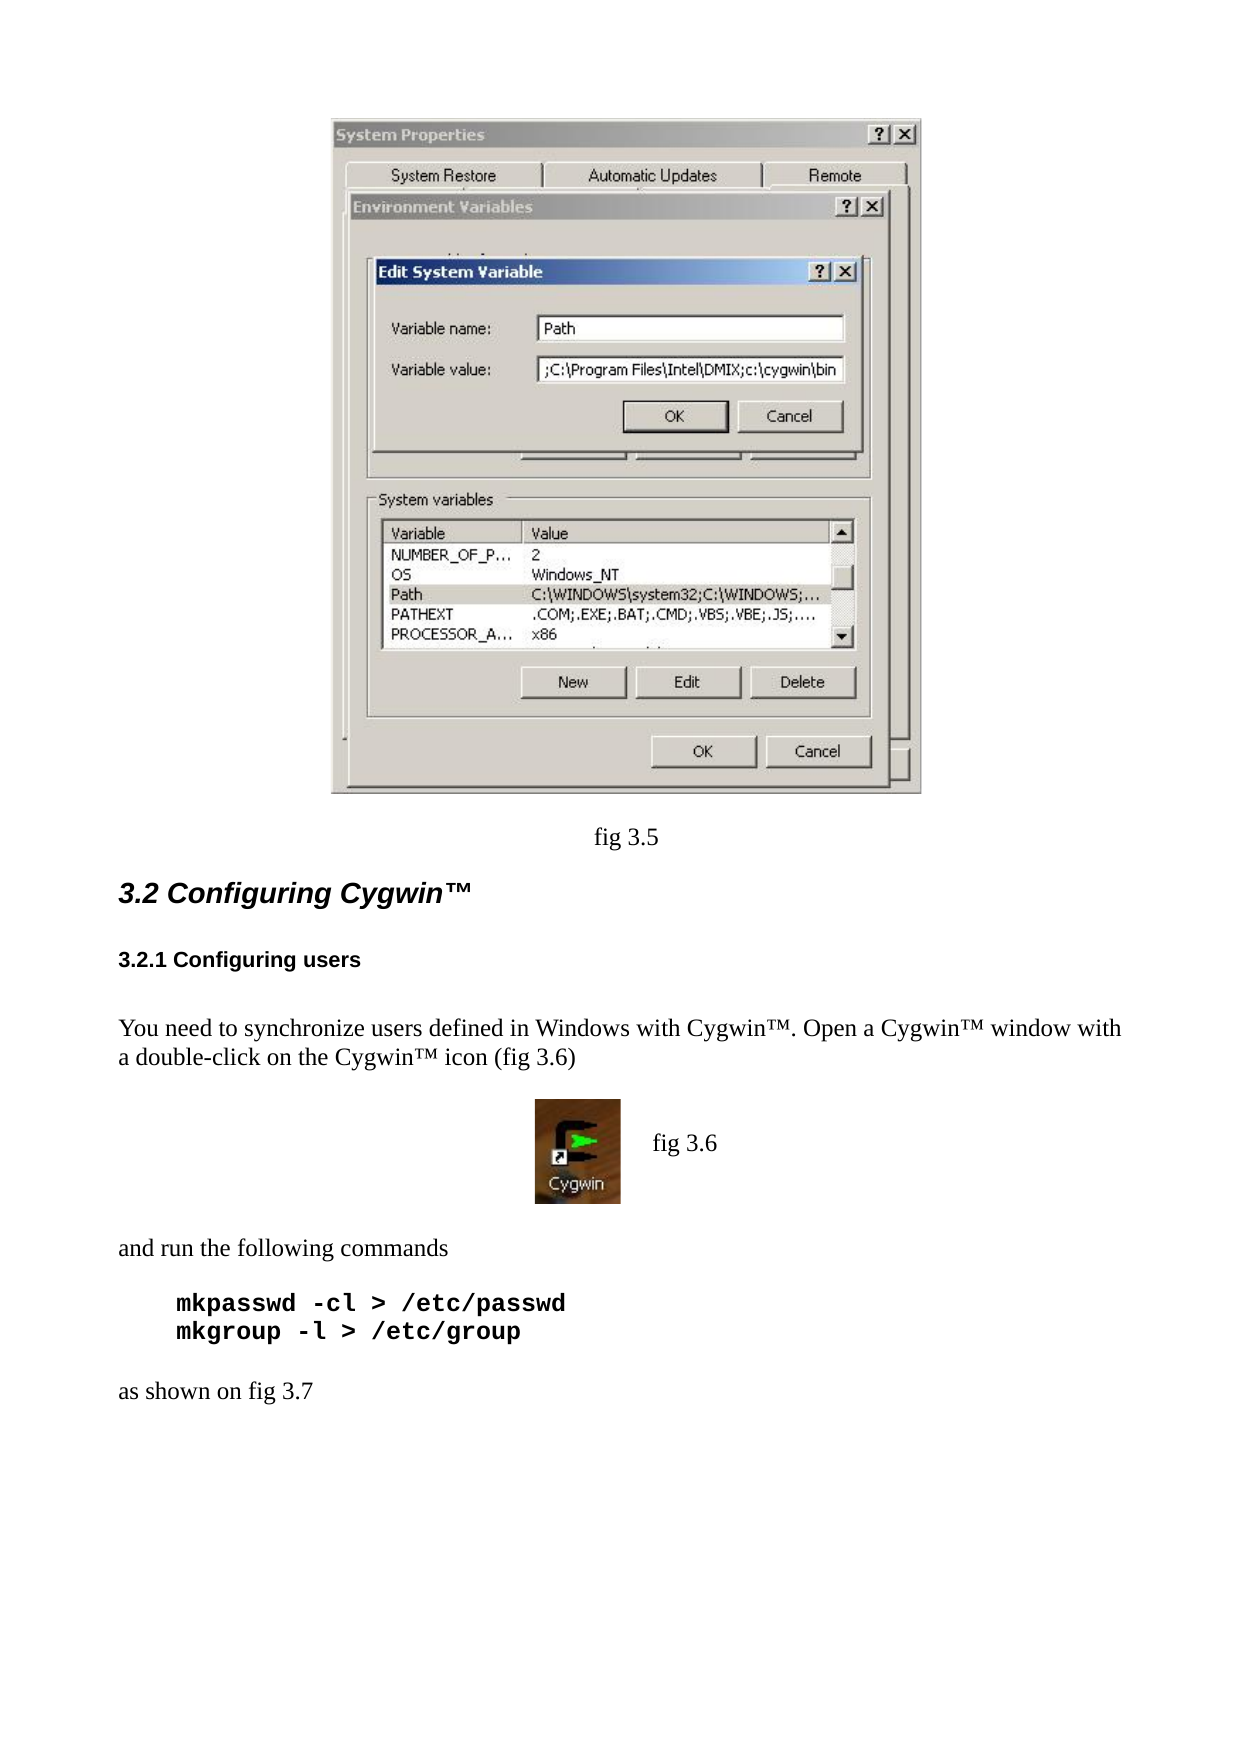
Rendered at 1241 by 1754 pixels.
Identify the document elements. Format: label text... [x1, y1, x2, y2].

text fig 3.5 [118, 822, 1134, 851]
subtitle 3.2.1 Configuring users [118, 947, 1134, 972]
subtitle 3.2 Configuring Cygwin™ [118, 876, 1134, 909]
text [118, 1099, 534, 1204]
picture [534, 1099, 621, 1204]
text fig 3.6 [621, 1099, 1134, 1204]
picture [330, 118, 922, 794]
text mkpasswd -cl > /etc/passwd [176, 1290, 1134, 1319]
text and run the following commands [118, 1233, 1134, 1262]
text mkgroup -l > /etc/group [176, 1319, 1134, 1347]
text You need to synchronize users defined in Windows with Cygwin™. Open a Cygwin™ window with a double-click on the Cygwin™ icon (fig 3.6) [118, 1013, 1134, 1071]
text as shown on fig 3.7 [118, 1376, 1134, 1404]
